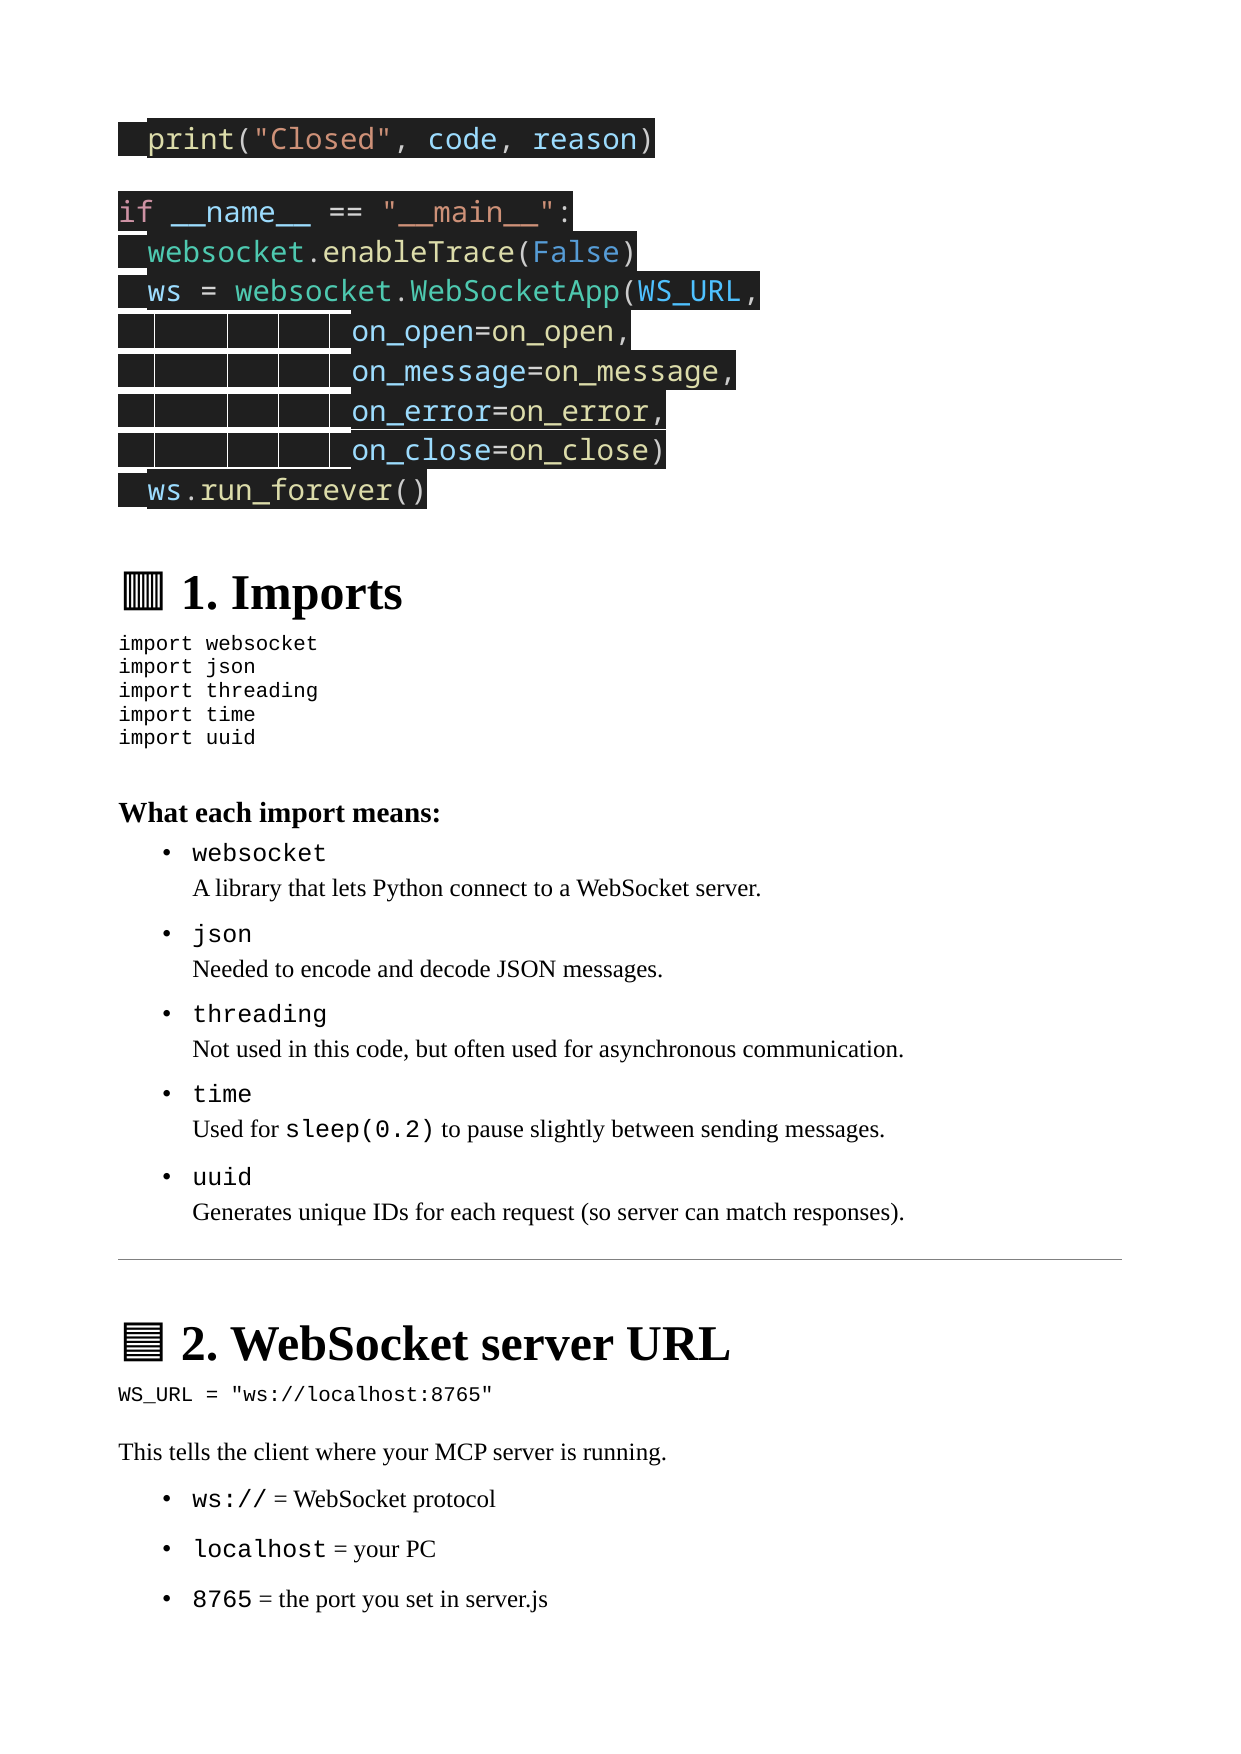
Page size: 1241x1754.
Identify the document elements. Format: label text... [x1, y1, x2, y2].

text ws = websocket.WebSocketApp(WS_URL, [118, 271, 1122, 310]
subtitle 🟥 1. Imports [118, 563, 1122, 620]
text WS_URL = "ws://localhost:8765" [118, 1384, 1122, 1407]
subtitle 🟦 2. WebSocket server URL [118, 1314, 1122, 1371]
text print("Closed", code, reason) [118, 118, 1122, 158]
list ws:// = WebSocket protocol [162, 1484, 1122, 1515]
text import time [118, 703, 1122, 727]
text import uuid [118, 727, 1122, 751]
text on_message=on_message, [118, 350, 1122, 390]
list websocket A library that lets Python connect to a WebSocket server. [162, 841, 1122, 902]
list threading Not used in this code, but often used for asynchronous communication. [162, 1001, 1122, 1063]
text import websocket [118, 633, 1122, 656]
subtitle What each import means: [118, 795, 1122, 828]
text if __name__ == "__main__": [118, 191, 1122, 231]
text import json [118, 656, 1122, 680]
text on_open=on_open, [118, 310, 1122, 350]
text import threading [118, 680, 1122, 703]
list uuid Generates unique IDs for each request (so server can match responses). [162, 1164, 1122, 1226]
list 8765 = the port you set in server.js [162, 1584, 1122, 1615]
list time Used for sleep(0.2) to pause slightly between sending messages. [162, 1082, 1122, 1145]
list localhost = your PC [162, 1534, 1122, 1565]
list json Needed to encode and decode JSON messages. [162, 921, 1122, 982]
text ws.run_forever() [118, 469, 1122, 509]
text This tells the client where your MCP server is running. [118, 1437, 1122, 1466]
text on_error=on_error, [118, 390, 1122, 429]
text on_close=on_close) [118, 429, 1122, 469]
text websocket.enableTrace(False) [118, 231, 1122, 271]
